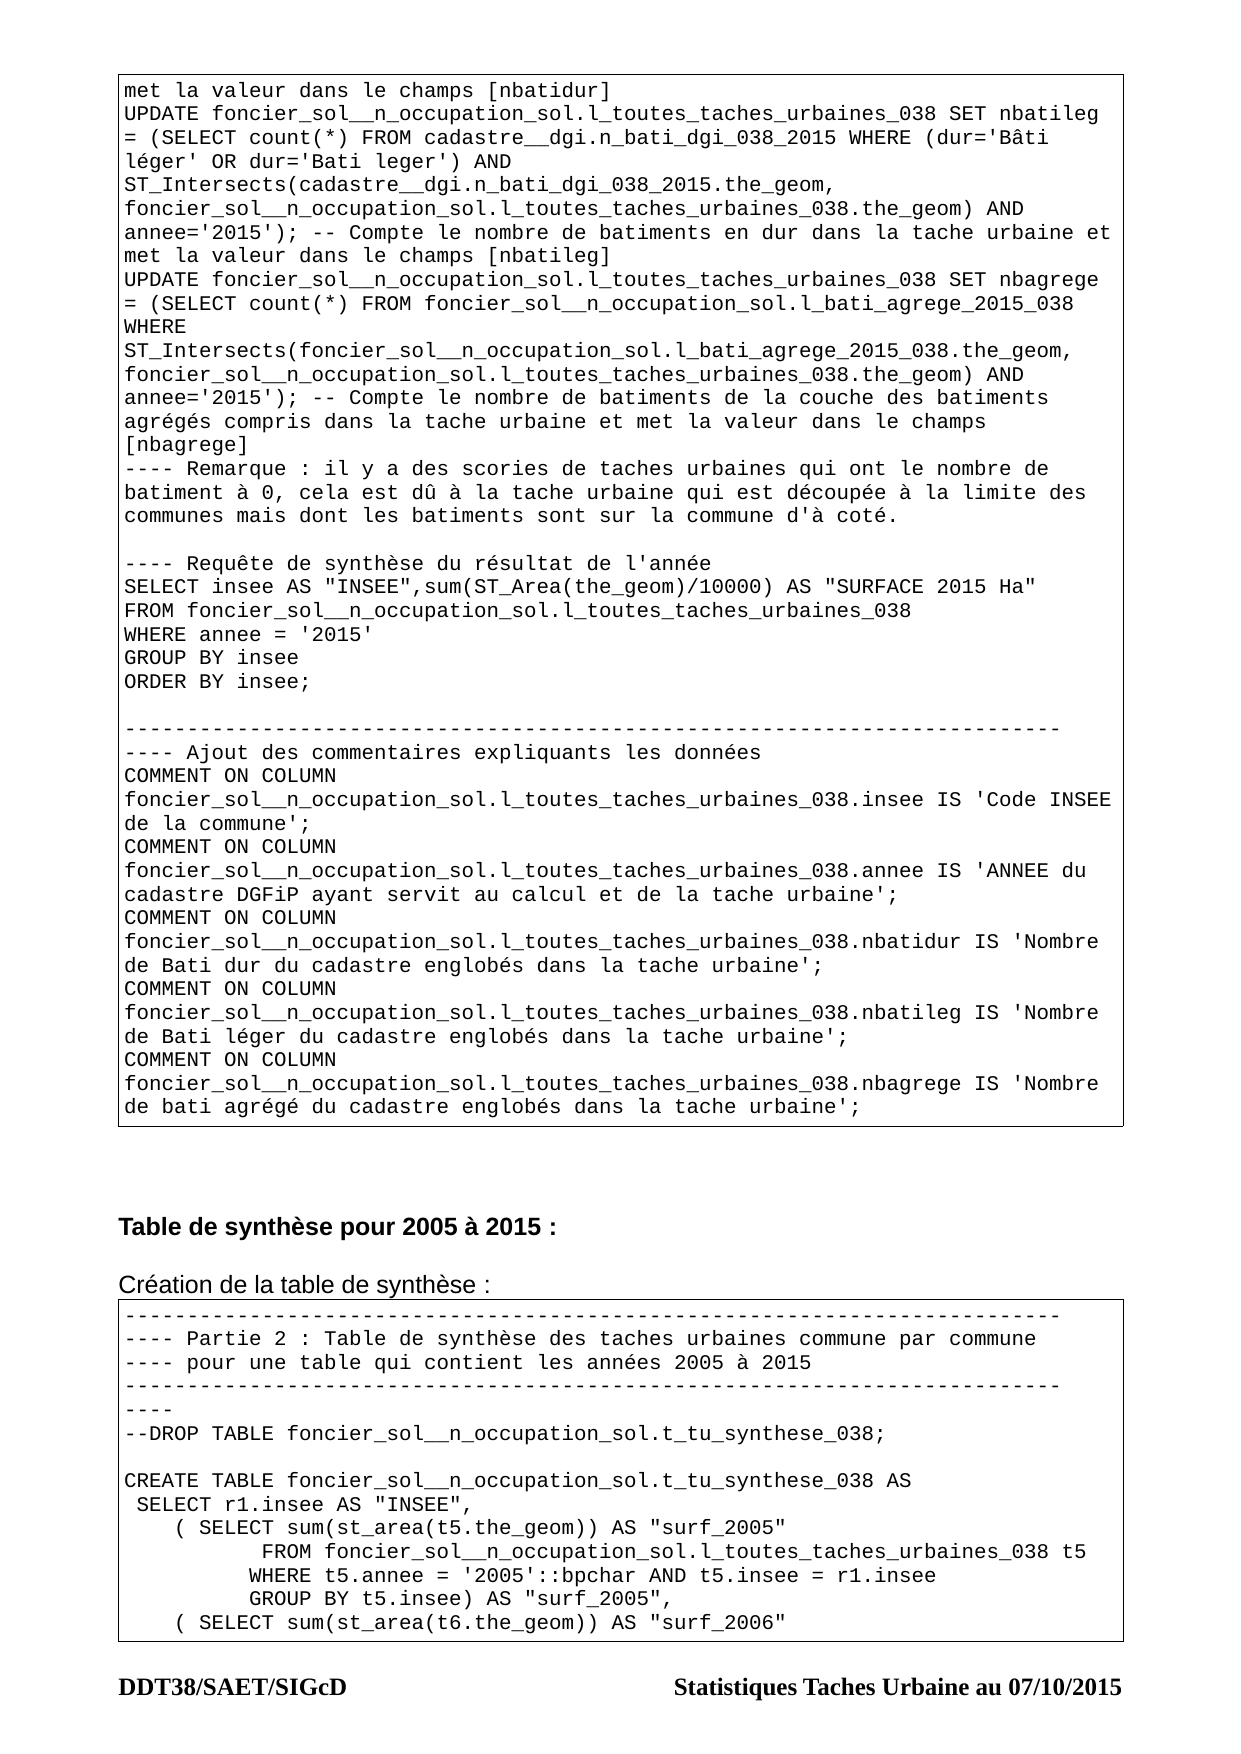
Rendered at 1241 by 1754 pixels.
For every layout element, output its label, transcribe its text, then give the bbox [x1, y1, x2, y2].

table_header met la valeur dans le champs [nbatidur] UPDATE foncier_sol__n_occupation_sol.l_toutes_taches_urbaines_038 SET nbatileg = (SELECT count(*) FROM cadastre__dgi.n_bati_dgi_038_2015 WHERE (dur='Bâti léger' OR dur='Bati leger') AND ST_Intersects(cadastre__dgi.n_bati_dgi_038_2015.the_geom, foncier_sol__n_occupation_sol.l_toutes_taches_urbaines_038.the_geom) AND annee='2015'); -- Compte le nombre de batiments en dur dans la tache urbaine et met la valeur dans le champs [nbatileg] UPDATE foncier_sol__n_occupation_sol.l_toutes_taches_urbaines_038 SET nbagrege = (SELECT count(*) FROM foncier_sol__n_occupation_sol.l_bati_agrege_2015_038 WHERE ST_Intersects(foncier_sol__n_occupation_sol.l_bati_agrege_2015_038.the_geom, foncier_sol__n_occupation_sol.l_toutes_taches_urbaines_038.the_geom) AND annee='2015'); -- Compte le nombre de batiments de la couche des batiments agrégés compris dans la tache urbaine et met la valeur dans le champs [nbagrege] ---- Remarque : il y a des scories de taches urbaines qui ont le nombre de batiment à 0, cela est dû à la tache urbaine qui est découpée à la limite des communes mais dont les batiments sont sur la commune d'à coté. ---- Requête de synthèse du résultat de l'année SELECT insee AS "INSEE",sum(ST_Area(the_geom)/10000) AS "SURFACE 2015 Ha" FROM foncier_sol__n_occupation_sol.l_toutes_taches_urbaines_038 WHERE annee = '2015' GROUP BY insee ORDER BY insee; --------------------------------------------------------------------------- ---- Ajout des commentaires expliquants les données COMMENT ON COLUMN foncier_sol__n_occupation_sol.l_toutes_taches_urbaines_038.insee IS 'Code INSEE de la commune'; COMMENT ON COLUMN foncier_sol__n_occupation_sol.l_toutes_taches_urbaines_038.annee IS 'ANNEE du cadastre DGFiP ayant servit au calcul et de la tache urbaine'; COMMENT ON COLUMN foncier_sol__n_occupation_sol.l_toutes_taches_urbaines_038.nbatidur IS 'Nombre de Bati dur du cadastre englobés dans la tache urbaine'; COMMENT ON COLUMN foncier_sol__n_occupation_sol.l_toutes_taches_urbaines_038.nbatileg IS 'Nombre de Bati léger du cadastre englobés dans la tache urbaine'; COMMENT ON COLUMN foncier_sol__n_occupation_sol.l_toutes_taches_urbaines_038.nbagrege IS 'Nombre de bati agrégé du cadastre englobés dans la tache urbaine'; [119, 75, 1123, 1126]
table_header --------------------------------------------------------------------------- ---- Partie 2 : Table de synthèse des taches urbaines commune par commune ---- pour une table qui contient les années 2005 à 2015 --------------------------------------------------------------------------- ---- --DROP TABLE foncier_sol__n_occupation_sol.t_tu_synthese_038; CREATE TABLE foncier_sol__n_occupation_sol.t_tu_synthese_038 AS SELECT r1.insee AS "INSEE", ( SELECT sum(st_area(t5.the_geom)) AS "surf_2005" FROM foncier_sol__n_occupation_sol.l_toutes_taches_urbaines_038 t5 WHERE t5.annee = '2005'::bpchar AND t5.insee = r1.insee GROUP BY t5.insee) AS "surf_2005", ( SELECT sum(st_area(t6.the_geom)) AS "surf_2006" [119, 1300, 1123, 1641]
text Table de synthèse pour 2005 à 2015 : [118, 1212, 1122, 1241]
text Création de la table de synthèse : [118, 1270, 1122, 1299]
